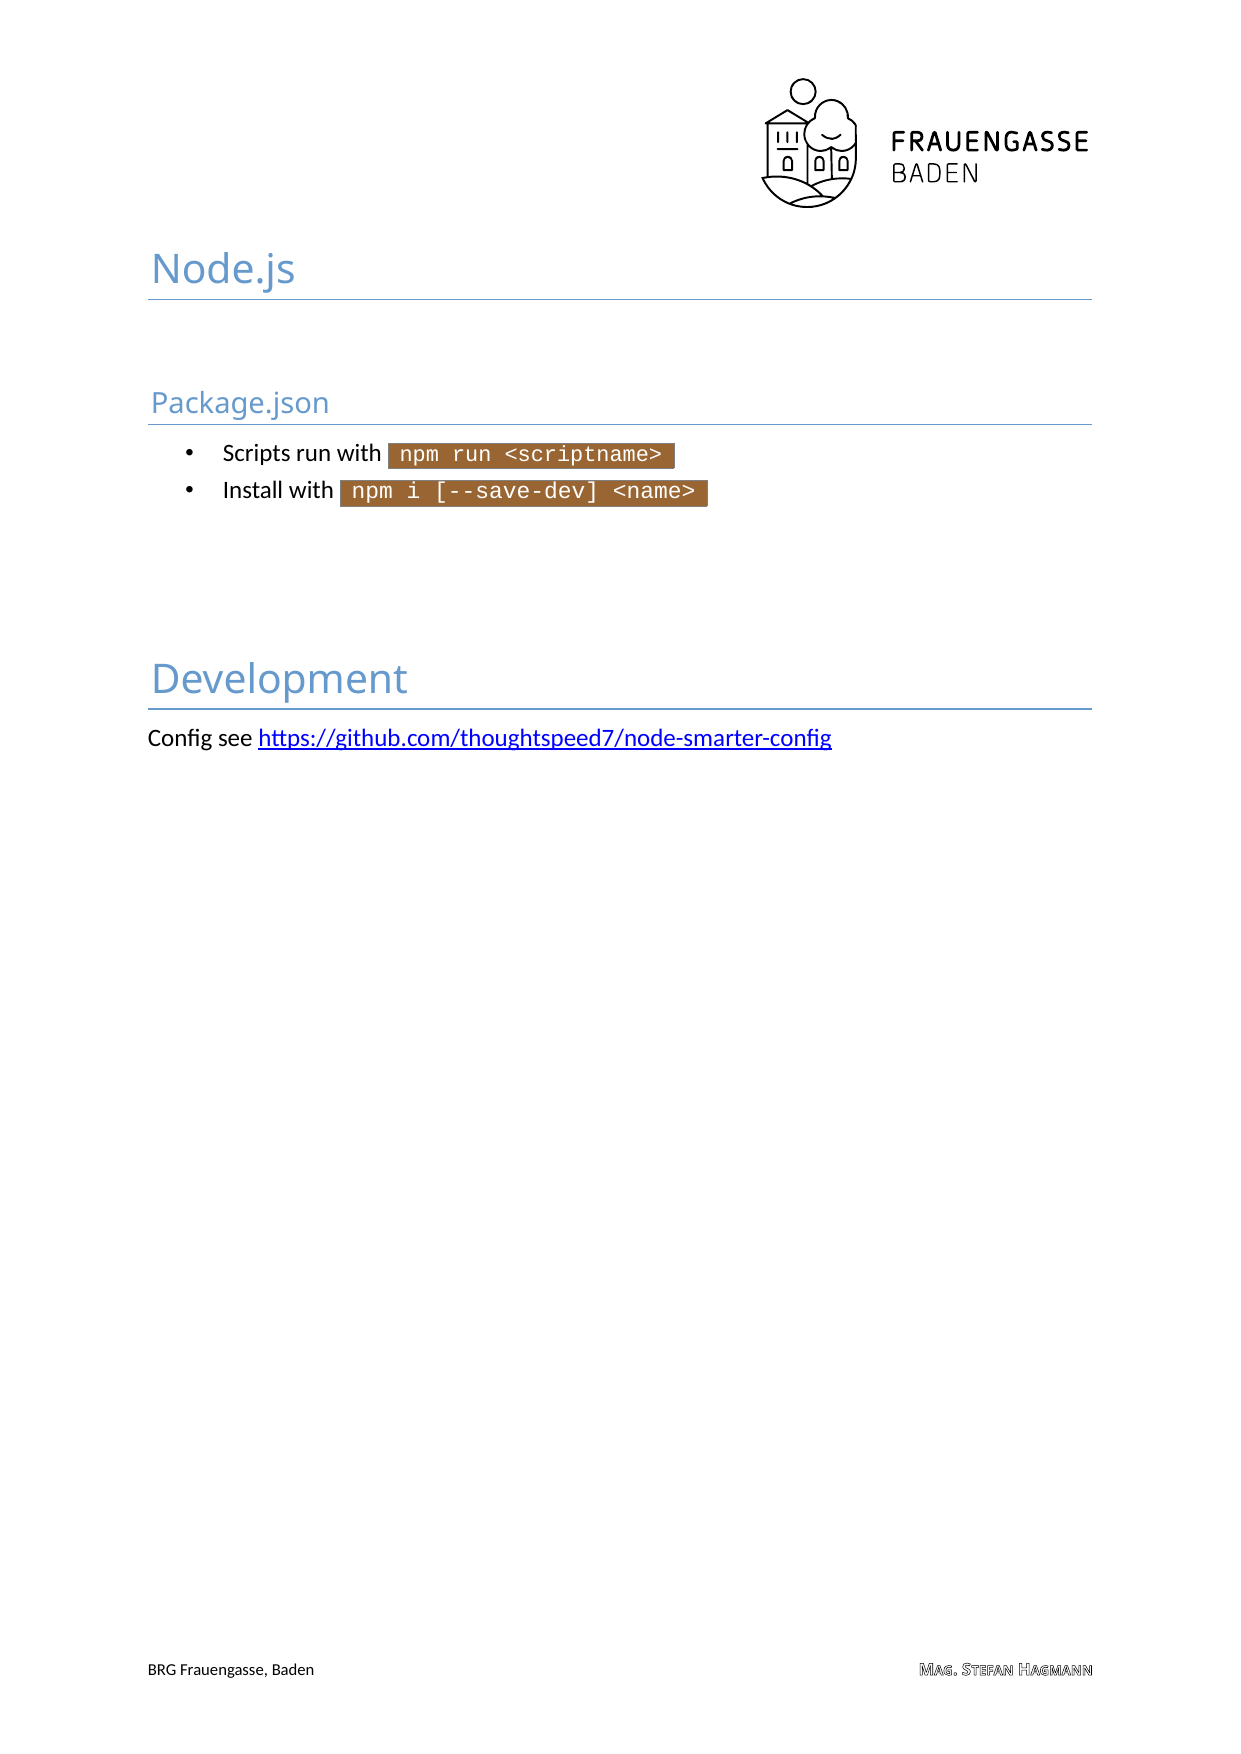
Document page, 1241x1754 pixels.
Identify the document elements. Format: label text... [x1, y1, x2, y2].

subtitle Package.json [148, 379, 1092, 424]
list Scripts run with npm run <scriptname> [185, 437, 1092, 468]
text Config see https://github.com/thoughtspeed7/node-smarter-config [148, 722, 1092, 753]
subtitle Node.js [148, 237, 1092, 299]
subtitle Development [148, 647, 1092, 708]
list Install with npm i [--save-dev] <name> [185, 474, 1092, 506]
